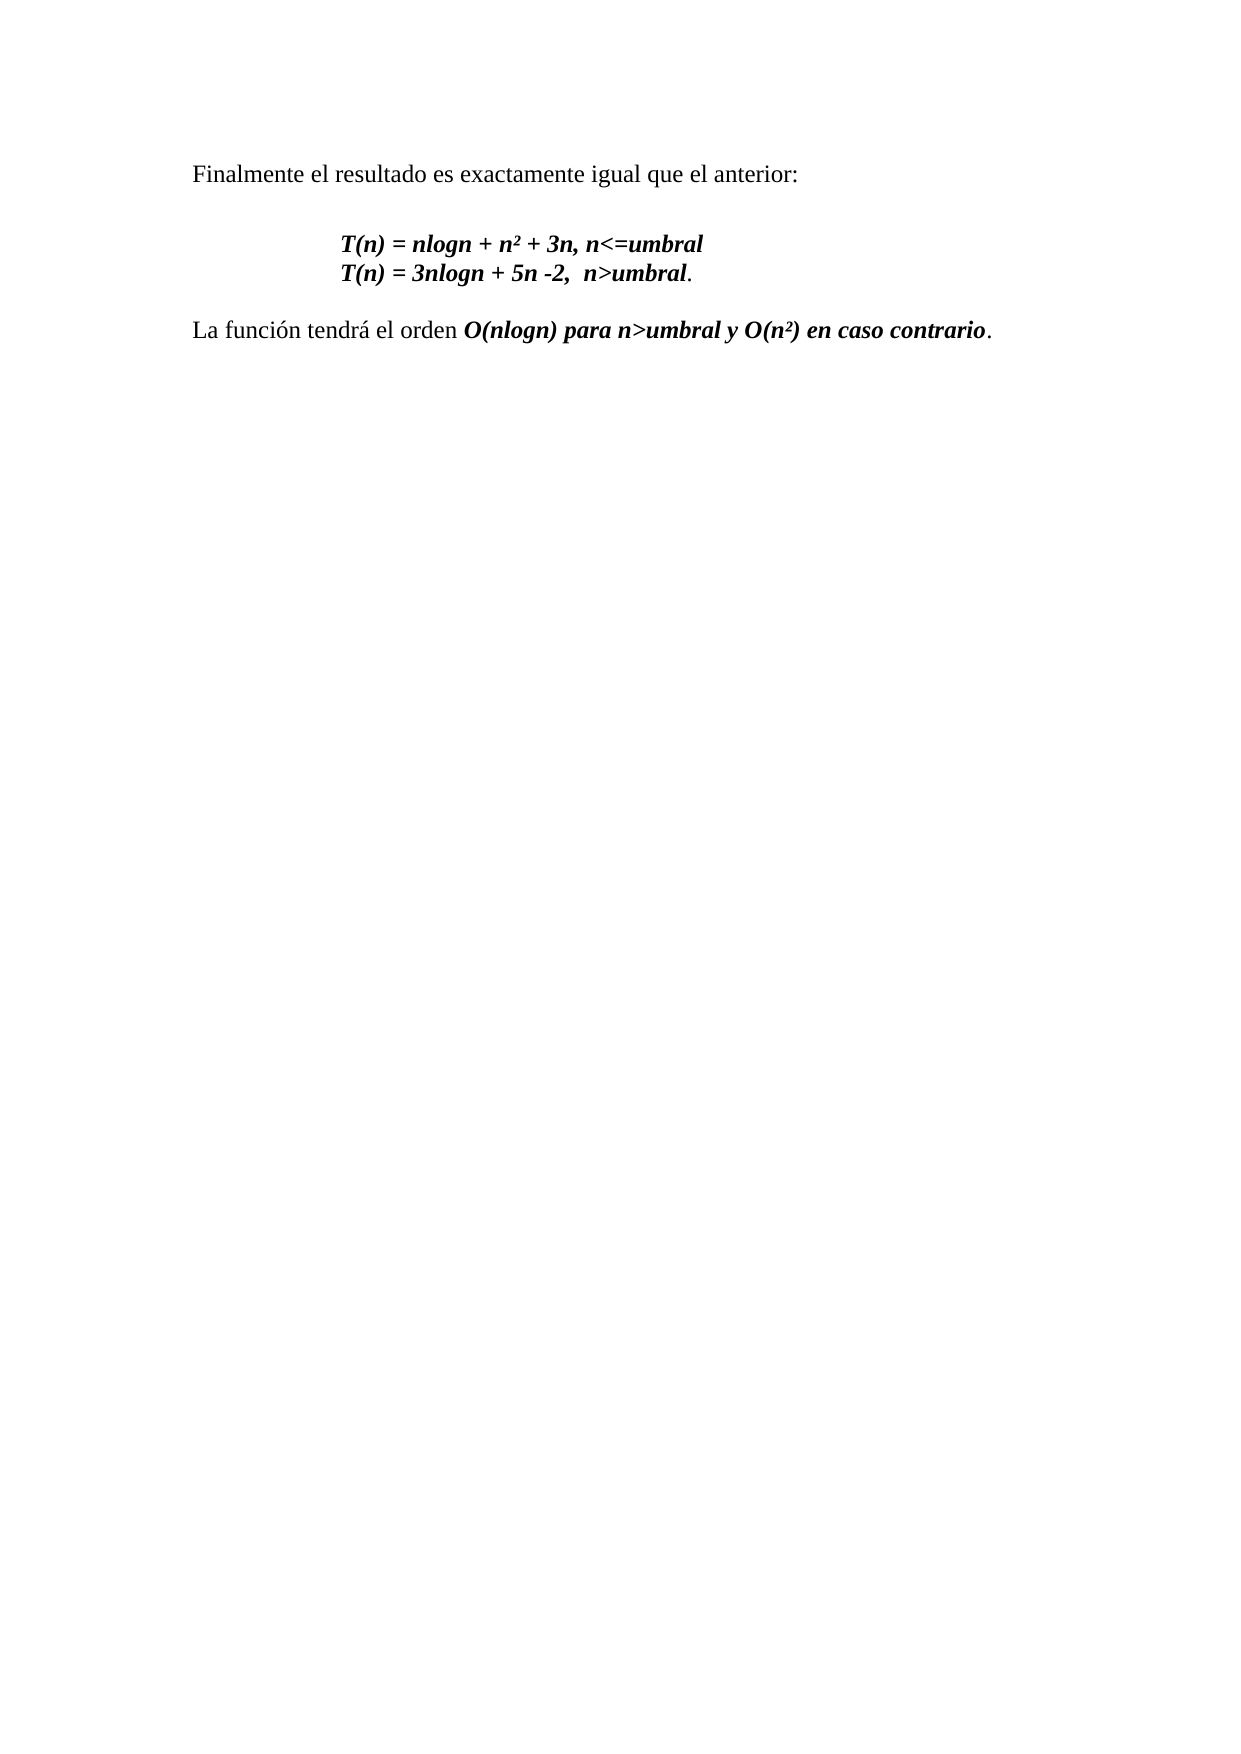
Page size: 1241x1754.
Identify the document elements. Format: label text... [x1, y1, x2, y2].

text T(n) = nlogn + n² + 3n, n<=umbral [118, 229, 1122, 258]
text T(n) = 3nlogn + 5n -2, n>umbral. [118, 258, 1122, 287]
text Finalmente el resultado es exactamente igual que el anterior: [118, 159, 1122, 188]
text La función tendrá el orden O(nlogn) para n>umbral y O(n²) en caso contrario. [118, 316, 1122, 344]
